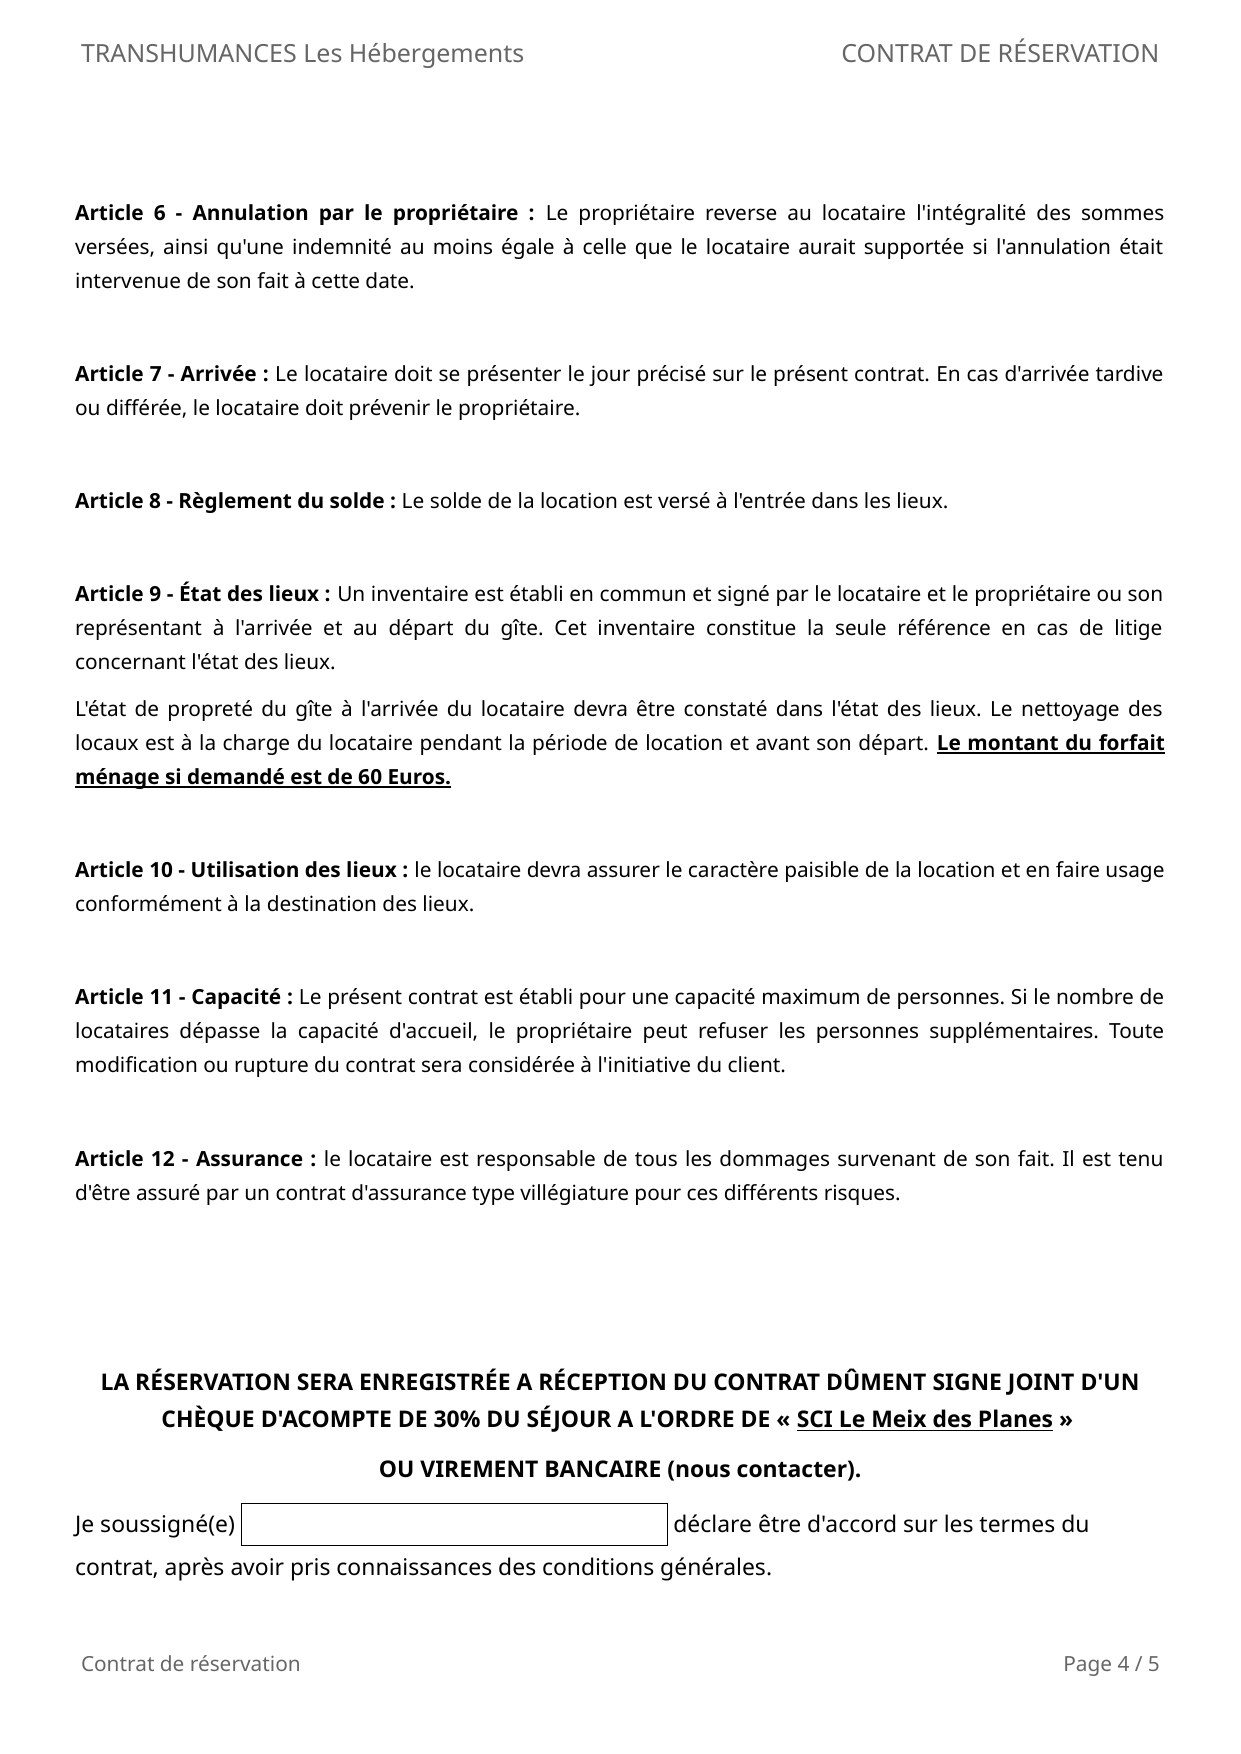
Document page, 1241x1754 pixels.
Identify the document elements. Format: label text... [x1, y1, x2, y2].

text Article 11 - Capacité : Le présent contrat est établi pour une capacité maximum de personnes. Si le nombre de locataires dépasse la capacité d'accueil, le propriétaire peut refuser les personnes supplémentaires. Toute modification ou rupture du contrat sera considérée à l'initiative du client. [75, 982, 1165, 1079]
text Je soussigné(e) déclare être d'accord sur les termes du contrat, après avoir pris connaissances des conditions générales. [75, 1503, 1165, 1582]
text Article 7 - Arrivée : Le locataire doit se présenter le jour précisé sur le présent contrat. En cas d'arrivée tardive ou différée, le locataire doit prévenir le propriétaire. [75, 359, 1165, 421]
text OU VIREMENT BANCAIRE (nous contacter). [75, 1453, 1165, 1484]
text LA RÉSERVATION SERA ENREGISTRÉE A RÉCEPTION DU CONTRAT DÛMENT SIGNE JOINT D'UN CHÈQUE D'ACOMPTE DE 30% DU SÉJOUR A L'ORDRE DE « SCI Le Meix des Planes » [75, 1366, 1165, 1434]
text Article 8 - Règlement du solde : Le solde de la location est versé à l'entrée dans les lieux. [75, 486, 1165, 514]
text Article 10 - Utilisation des lieux : le locataire devra assurer le caractère paisible de la location et en faire usage conformément à la destination des lieux. [75, 855, 1165, 918]
text Article 12 - Assurance : le locataire est responsable de tous les dommages survenant de son fait. Il est tenu d'être assuré par un contrat d'assurance type villégiature pour ces différents risques. [75, 1144, 1165, 1206]
text Article 6 - Annulation par le propriétaire : Le propriétaire reverse au locataire l'intégralité des sommes versées, ainsi qu'une indemnité au moins égale à celle que le locataire aurait supportée si l'annulation était intervenue de son fait à cette date. [75, 198, 1165, 294]
text Article 9 - État des lieux : Un inventaire est établi en commun et signé par le locataire et le propriétaire ou son représentant à l'arrivée et au départ du gîte. Cet inventaire constitue la seule référence en cas de litige concernant l'état des lieux. [75, 579, 1165, 676]
text L'état de propreté du gîte à l'arrivée du locataire devra être constaté dans l'état des lieux. Le nettoyage des locaux est à la charge du locataire pendant la période de location et avant son départ. Le montant du forfait ménage si demandé est de 60 Euros. [75, 694, 1165, 791]
